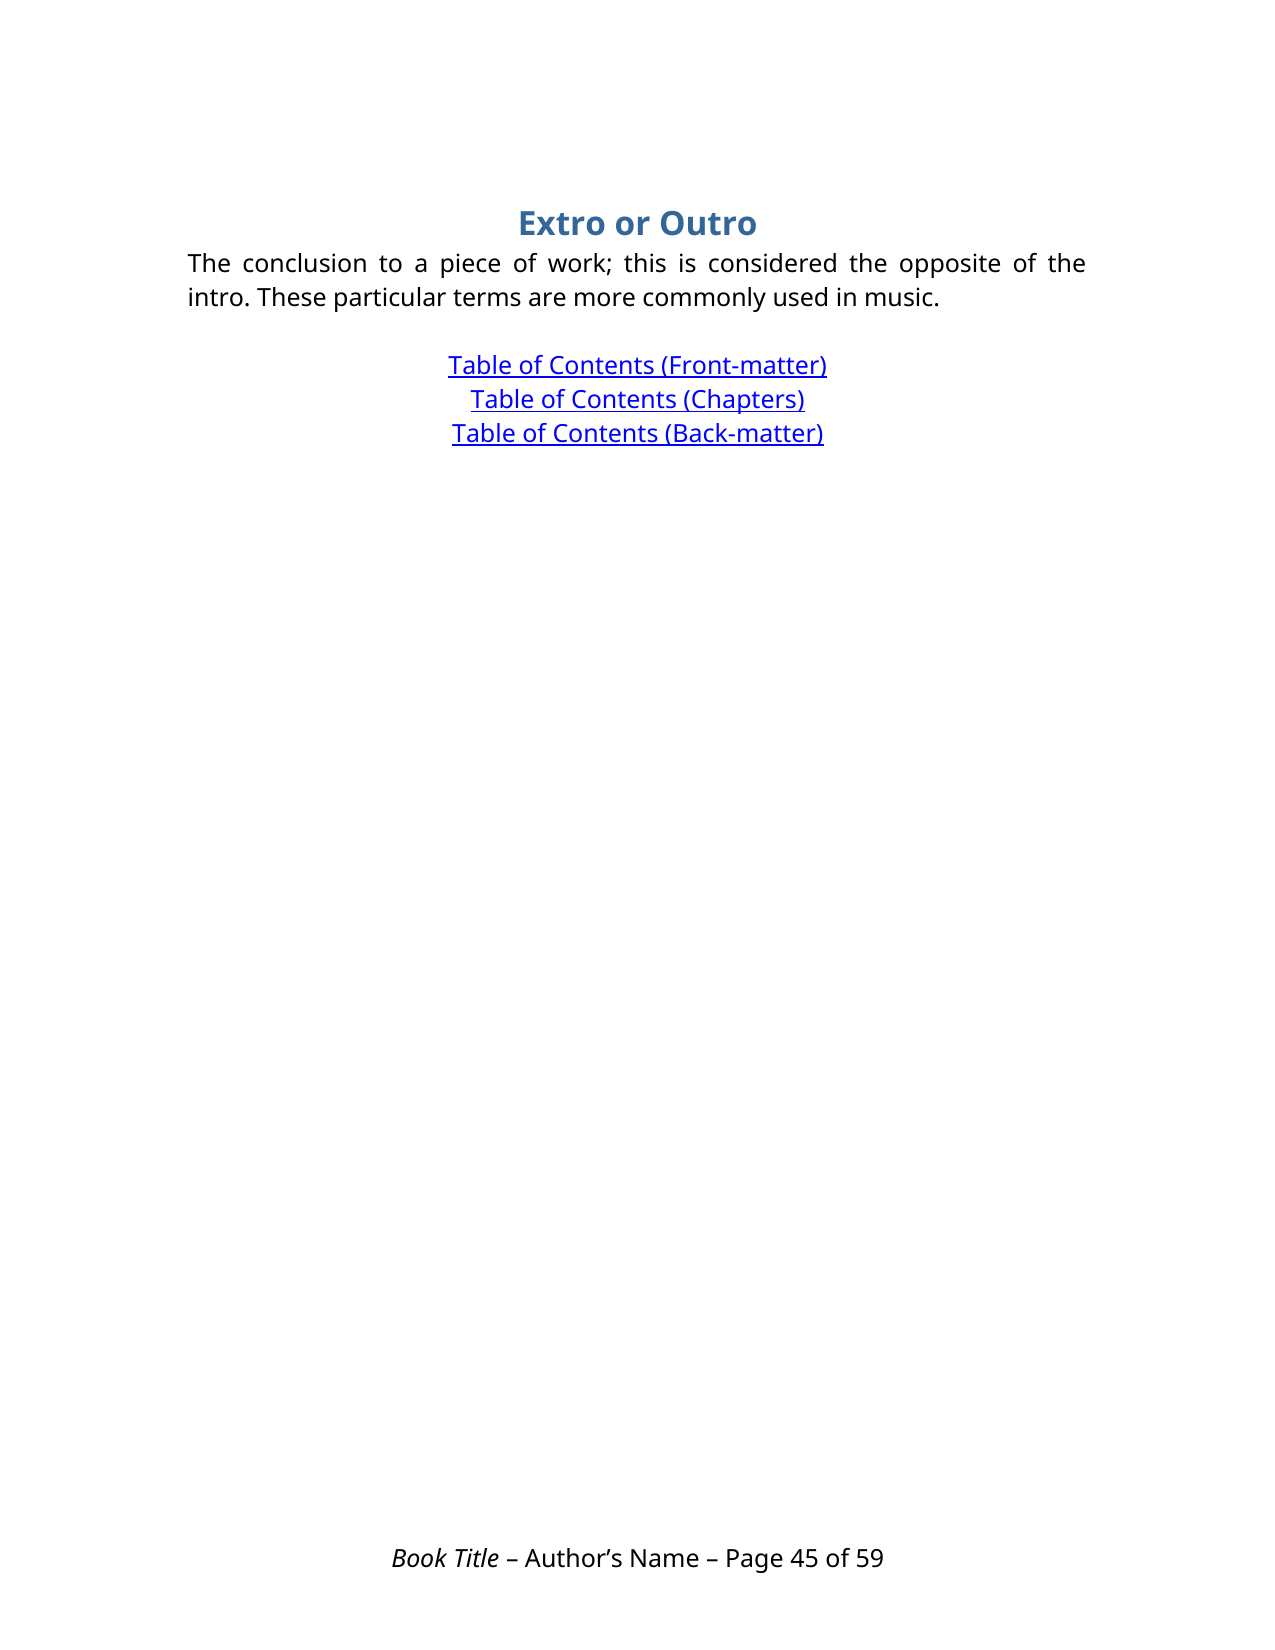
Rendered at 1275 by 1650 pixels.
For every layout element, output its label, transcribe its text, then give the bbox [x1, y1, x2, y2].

subtitle Extro or Outro [187, 200, 1087, 245]
text Table of Contents (Front-matter) [187, 348, 1087, 382]
text The conclusion to a piece of work; this is considered the opposite of the intro. These particular terms are more commonly used in music. [187, 245, 1087, 313]
text Table of Contents (Back-matter) [187, 416, 1087, 450]
text Table of Contents (Chapters) [187, 382, 1087, 416]
